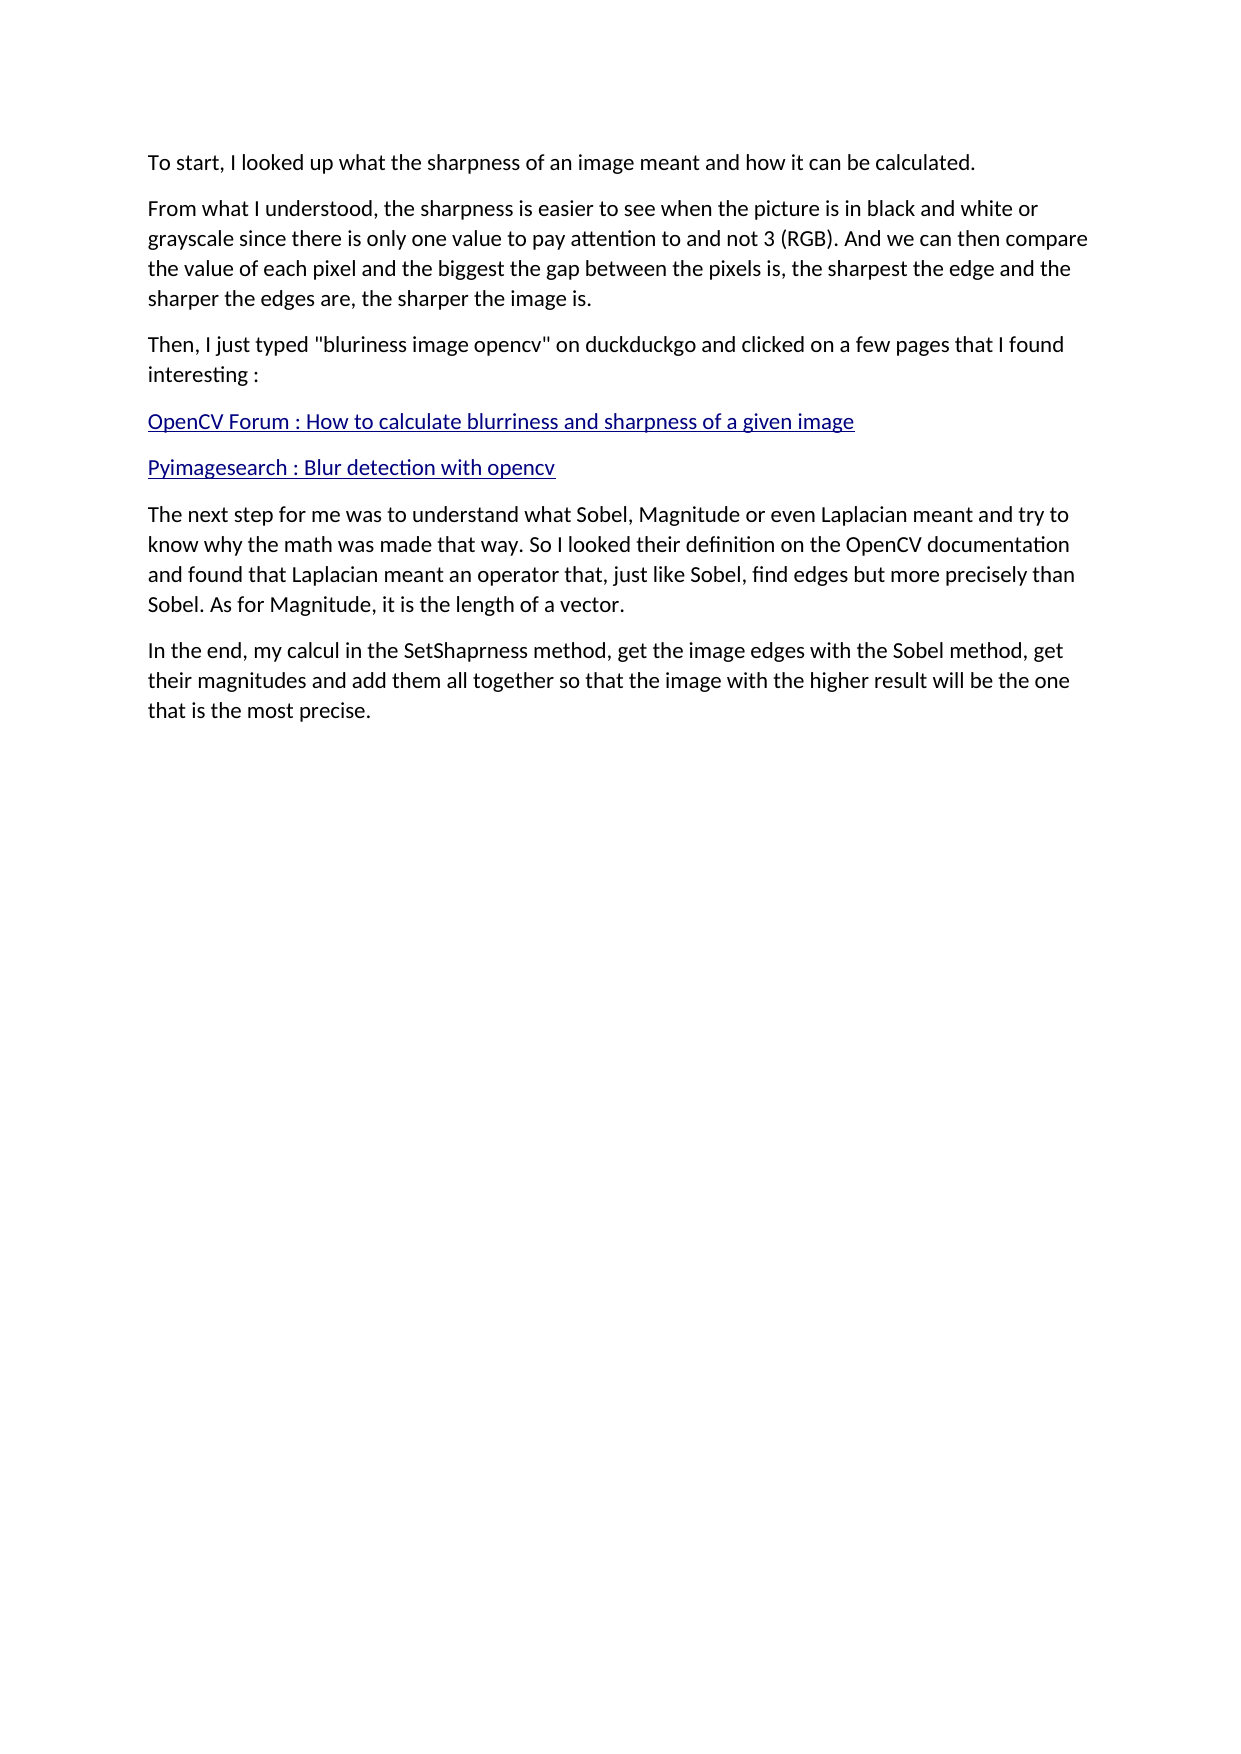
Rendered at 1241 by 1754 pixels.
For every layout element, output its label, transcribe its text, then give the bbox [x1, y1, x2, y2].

text Then, I just typed "bluriness image opencv" on duckduckgo and clicked on a few pages that I found interesting : [148, 330, 1093, 388]
text From what I understood, the sharpness is easier to see when the picture is in black and white or grayscale since there is only one value to pay attention to and not 3 (RGB). And we can then compare the value of each pixel and the biggest the gap between the pixels is, the sharpest the edge and the sharper the edges are, the sharper the image is. [148, 194, 1093, 312]
text OpenCV Forum : How to calculate blurriness and sharpness of a given image [148, 407, 1093, 435]
text The next step for me was to understand what Sobel, Magnitude or even Laplacian meant and try to know why the math was made that way. So I looked their definition on the OpenCV documentation and found that Laplacian meant an operator that, just like Sobel, find edges but more precisely than Sobel. As for Magnitude, it is the length of a vector. [148, 500, 1093, 618]
text In the end, my calcul in the SetShaprness method, get the image edges with the Sobel method, get their magnitudes and add them all together so that the image with the higher result will be the one that is the most precise. [148, 636, 1093, 724]
text Pyimagesearch : Blur detection with opencv [148, 453, 1093, 481]
text To start, I looked up what the sharpness of an image meant and how it can be calculated. [148, 148, 1093, 176]
